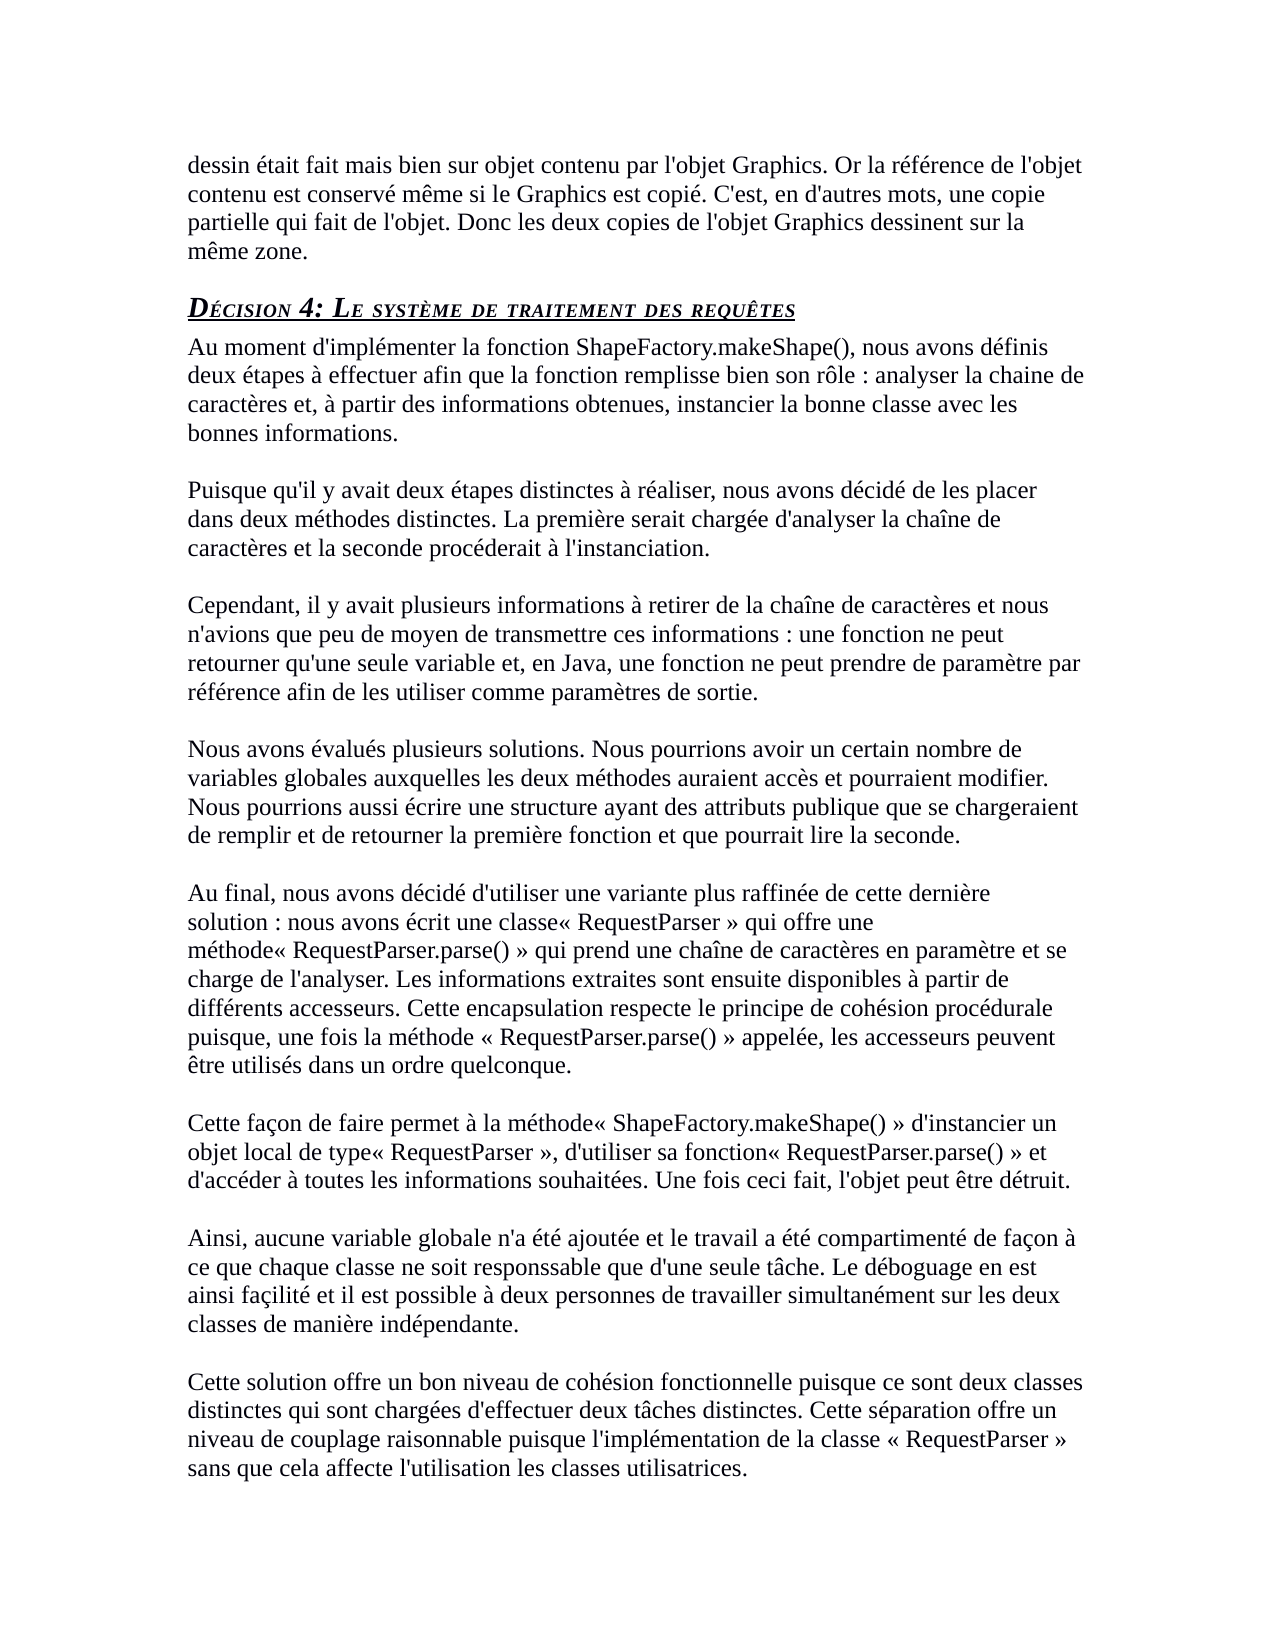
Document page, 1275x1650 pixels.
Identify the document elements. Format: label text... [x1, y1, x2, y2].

text Cette façon de faire permet à la méthode« ShapeFactory.makeShape() » d'instancier un objet local de type« RequestParser », d'utiliser sa fonction« RequestParser.parse() » et d'accéder à toutes les informations souhaitées. Une fois ceci fait, l'objet peut être détruit. [187, 1108, 1087, 1194]
subtitle Décision 4: Le système de traitement des requêtes [187, 290, 1087, 323]
text Ainsi, aucune variable globale n'a été ajoutée et le travail a été compartimenté de façon à ce que chaque classe ne soit responssable que d'une seule tâche. Le déboguage en est ainsi façilité et il est possible à deux personnes de travailler simultanément sur les deux classes de manière indépendante. [187, 1223, 1087, 1338]
text Cependant, il y avait plusieurs informations à retirer de la chaîne de caractères et nous n'avions que peu de moyen de transmettre ces informations : une fonction ne peut retourner qu'une seule variable et, en Java, une fonction ne peut prendre de paramètre par référence afin de les utiliser comme paramètres de sortie. [187, 591, 1087, 706]
text Nous avons évalués plusieurs solutions. Nous pourrions avoir un certain nombre de variables globales auxquelles les deux méthodes auraient accès et pourraient modifier. Nous pourrions aussi écrire une structure ayant des attributs publique que se chargeraient de remplir et de retourner la première fonction et que pourrait lire la seconde. [187, 734, 1087, 849]
text Au final, nous avons décidé d'utiliser une variante plus raffinée de cette dernière solution : nous avons écrit une classe« RequestParser » qui offre une méthode« RequestParser.parse() » qui prend une chaîne de caractères en paramètre et se charge de l'analyser. Les informations extraites sont ensuite disponibles à partir de différents accesseurs. Cette encapsulation respecte le principe de cohésion procédurale puisque, une fois la méthode « RequestParser.parse() » appelée, les accesseurs peuvent être utilisés dans un ordre quelconque. [187, 878, 1087, 1079]
text dessin était fait mais bien sur objet contenu par l'objet Graphics. Or la référence de l'objet contenu est conservé même si le Graphics est copié. C'est, en d'autres mots, une copie partielle qui fait de l'objet. Donc les deux copies de l'objet Graphics dessinent sur la même zone. [187, 150, 1087, 265]
text Puisque qu'il y avait deux étapes distinctes à réaliser, nous avons décidé de les placer dans deux méthodes distinctes. La première serait chargée d'analyser la chaîne de caractères et la seconde procéderait à l'instanciation. [187, 476, 1087, 562]
text Au moment d'implémenter la fonction ShapeFactory.makeShape(), nous avons définis deux étapes à effectuer afin que la fonction remplisse bien son rôle : analyser la chaine de caractères et, à partir des informations obtenues, instancier la bonne classe avec les bonnes informations. [187, 332, 1087, 447]
text Cette solution offre un bon niveau de cohésion fonctionnelle puisque ce sont deux classes distinctes qui sont chargées d'effectuer deux tâches distinctes. Cette séparation offre un niveau de couplage raisonnable puisque l'implémentation de la classe « RequestParser » sans que cela affecte l'utilisation les classes utilisatrices. [187, 1367, 1087, 1482]
